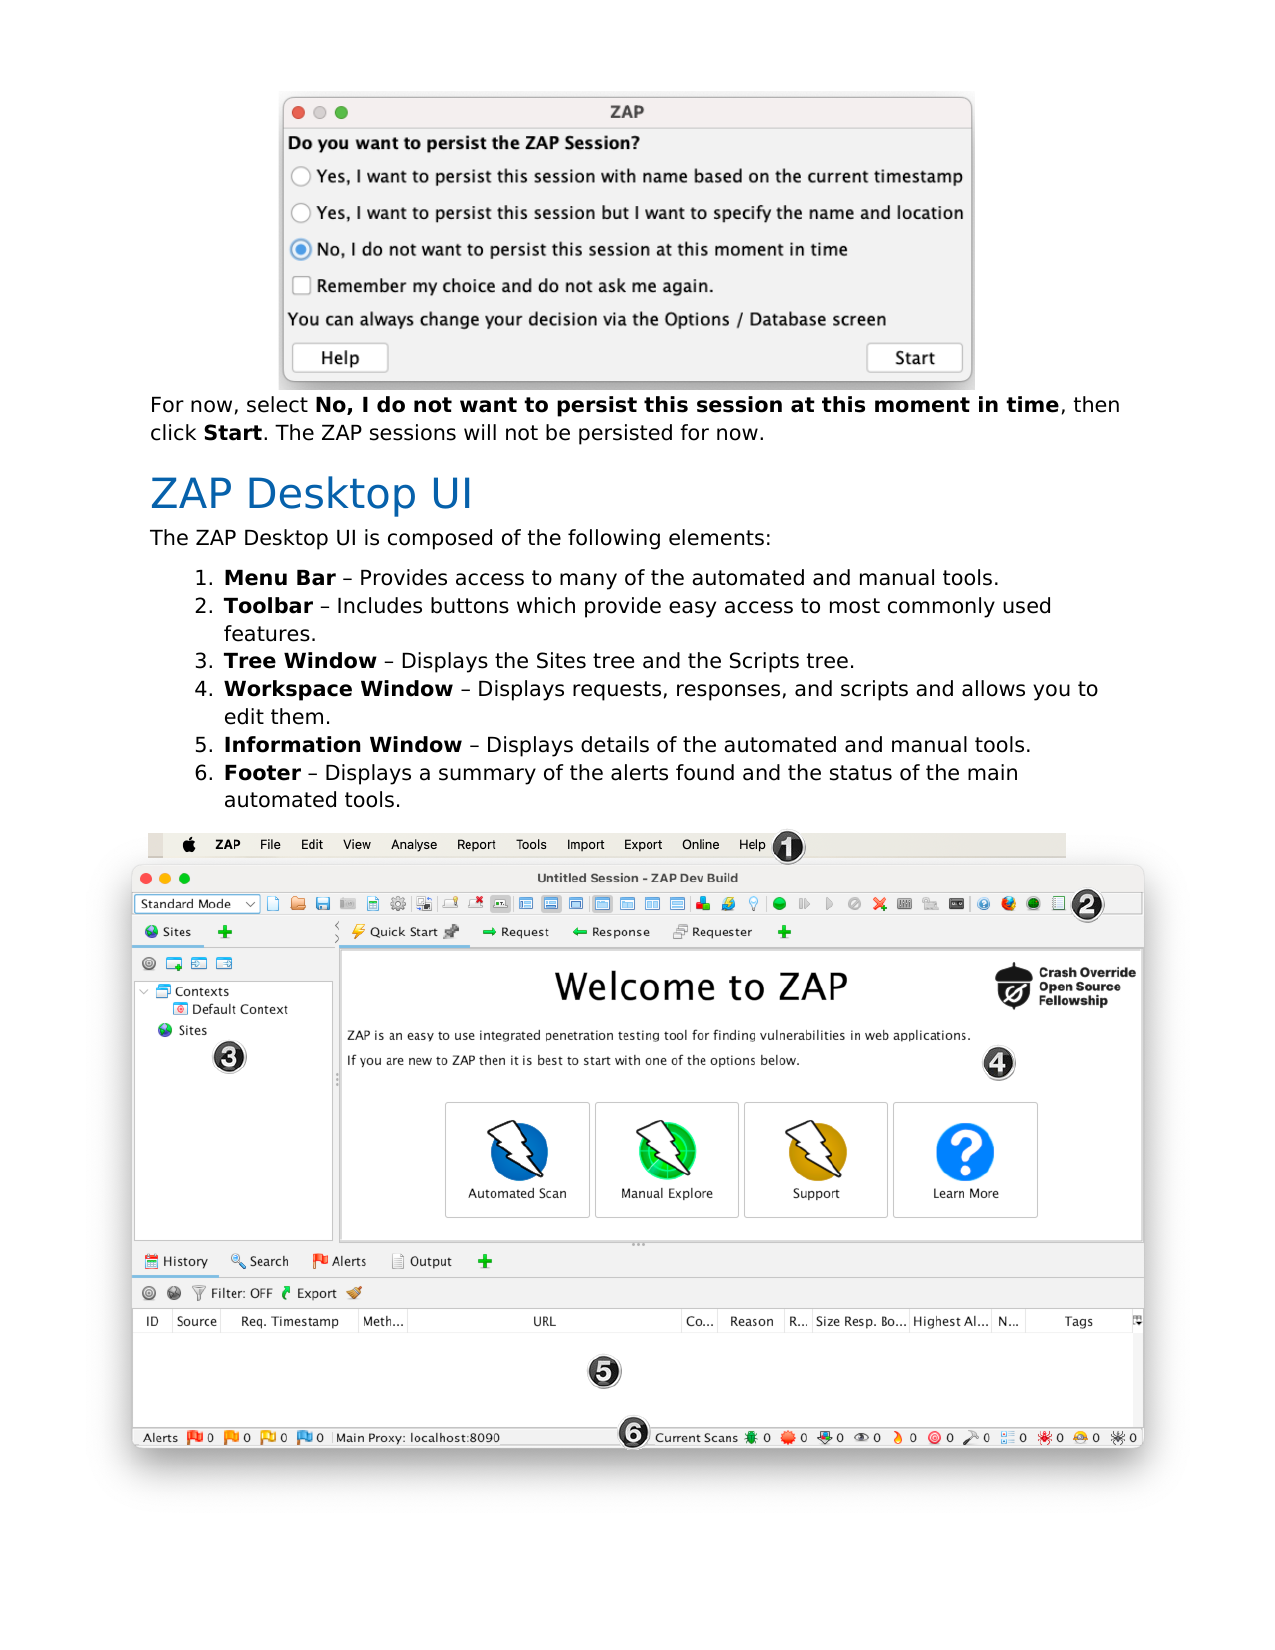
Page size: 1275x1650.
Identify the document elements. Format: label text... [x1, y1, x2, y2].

list Information Window – Displays details of the automated and manual tools. [194, 733, 1125, 757]
list Menu Bar – Provides access to many of the automated and manual tools. [194, 566, 1125, 590]
subtitle ZAP Desktop UI [150, 470, 1125, 518]
text For now, select No, I do not want to persist this session at this moment in time, then click Start. The ZAP sessions will not be persisted for now. [150, 91, 1125, 446]
picture [278, 91, 975, 390]
list Toolbar – Includes buttons which provide easy access to most commonly used features. [194, 594, 1125, 646]
list Tree Window – Displays the Sites tree and the Scripts tree. [194, 649, 1125, 674]
picture [78, 828, 1197, 1519]
list Footer – Displays a summary of the alerts found and the status of the main automated tools. [194, 761, 1125, 813]
text The ZAP Desktop UI is composed of the following elements: [150, 526, 1125, 550]
list Workspace Window – Displays requests, responses, and scripts and allows you to edit them. [194, 677, 1125, 729]
